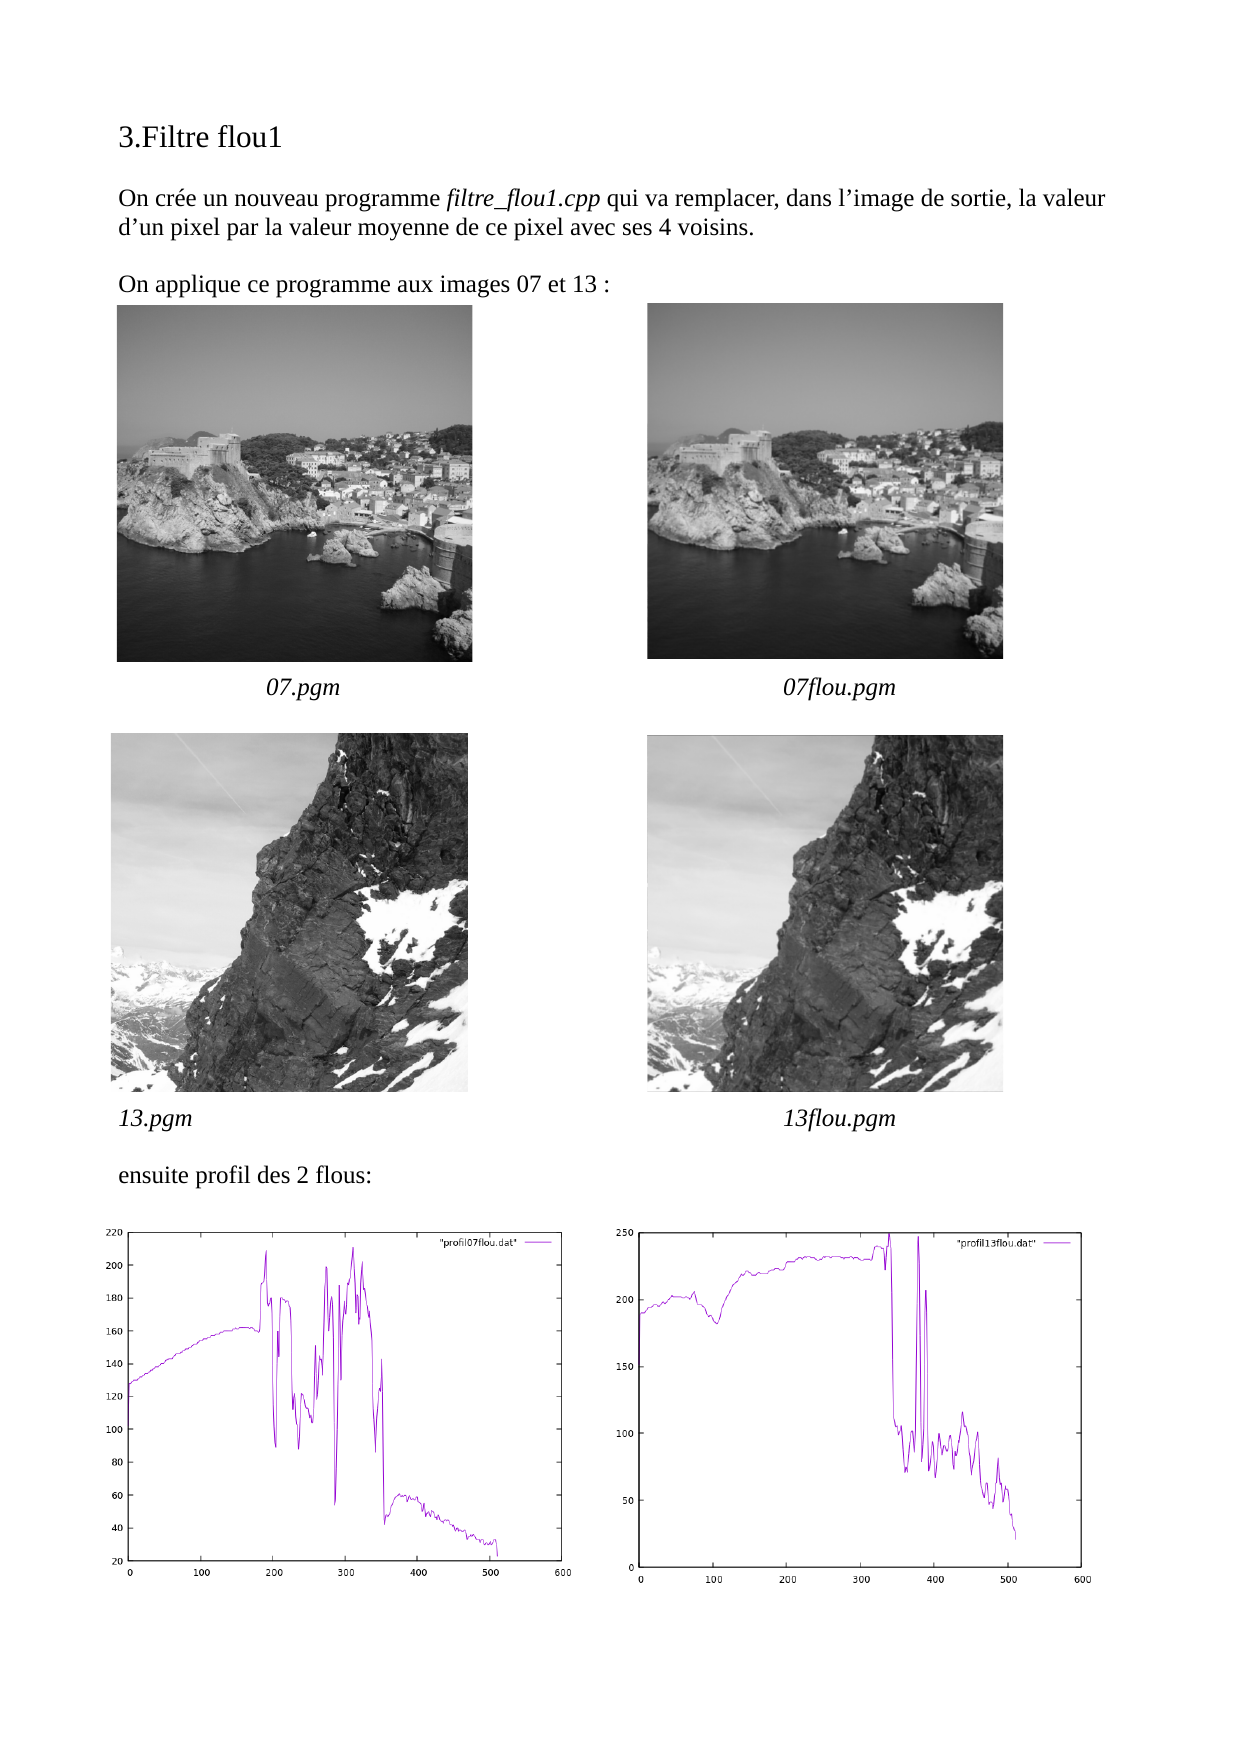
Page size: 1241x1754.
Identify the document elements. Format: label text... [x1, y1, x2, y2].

text On crée un nouveau programme filtre_flou1.cpp qui va remplacer, dans l’image de sortie, la valeur d’un pixel par la valeur moyenne de ce pixel avec ses 4 voisins. [118, 183, 1122, 240]
picture [647, 735, 1004, 1092]
picture [93, 1220, 577, 1583]
text 3.Filtre flou1 [118, 118, 1122, 154]
picture [110, 733, 468, 1092]
text 13.pgm 13flou.pgm [118, 1103, 1122, 1132]
picture [647, 303, 1004, 659]
picture [116, 305, 473, 662]
text On applique ce programme aux images 07 et 13 : [118, 269, 1122, 298]
picture [603, 1220, 1097, 1590]
text 07.pgm 07flou.pgm [118, 672, 1122, 700]
text ensuite profil des 2 flous: [118, 1160, 1122, 1189]
